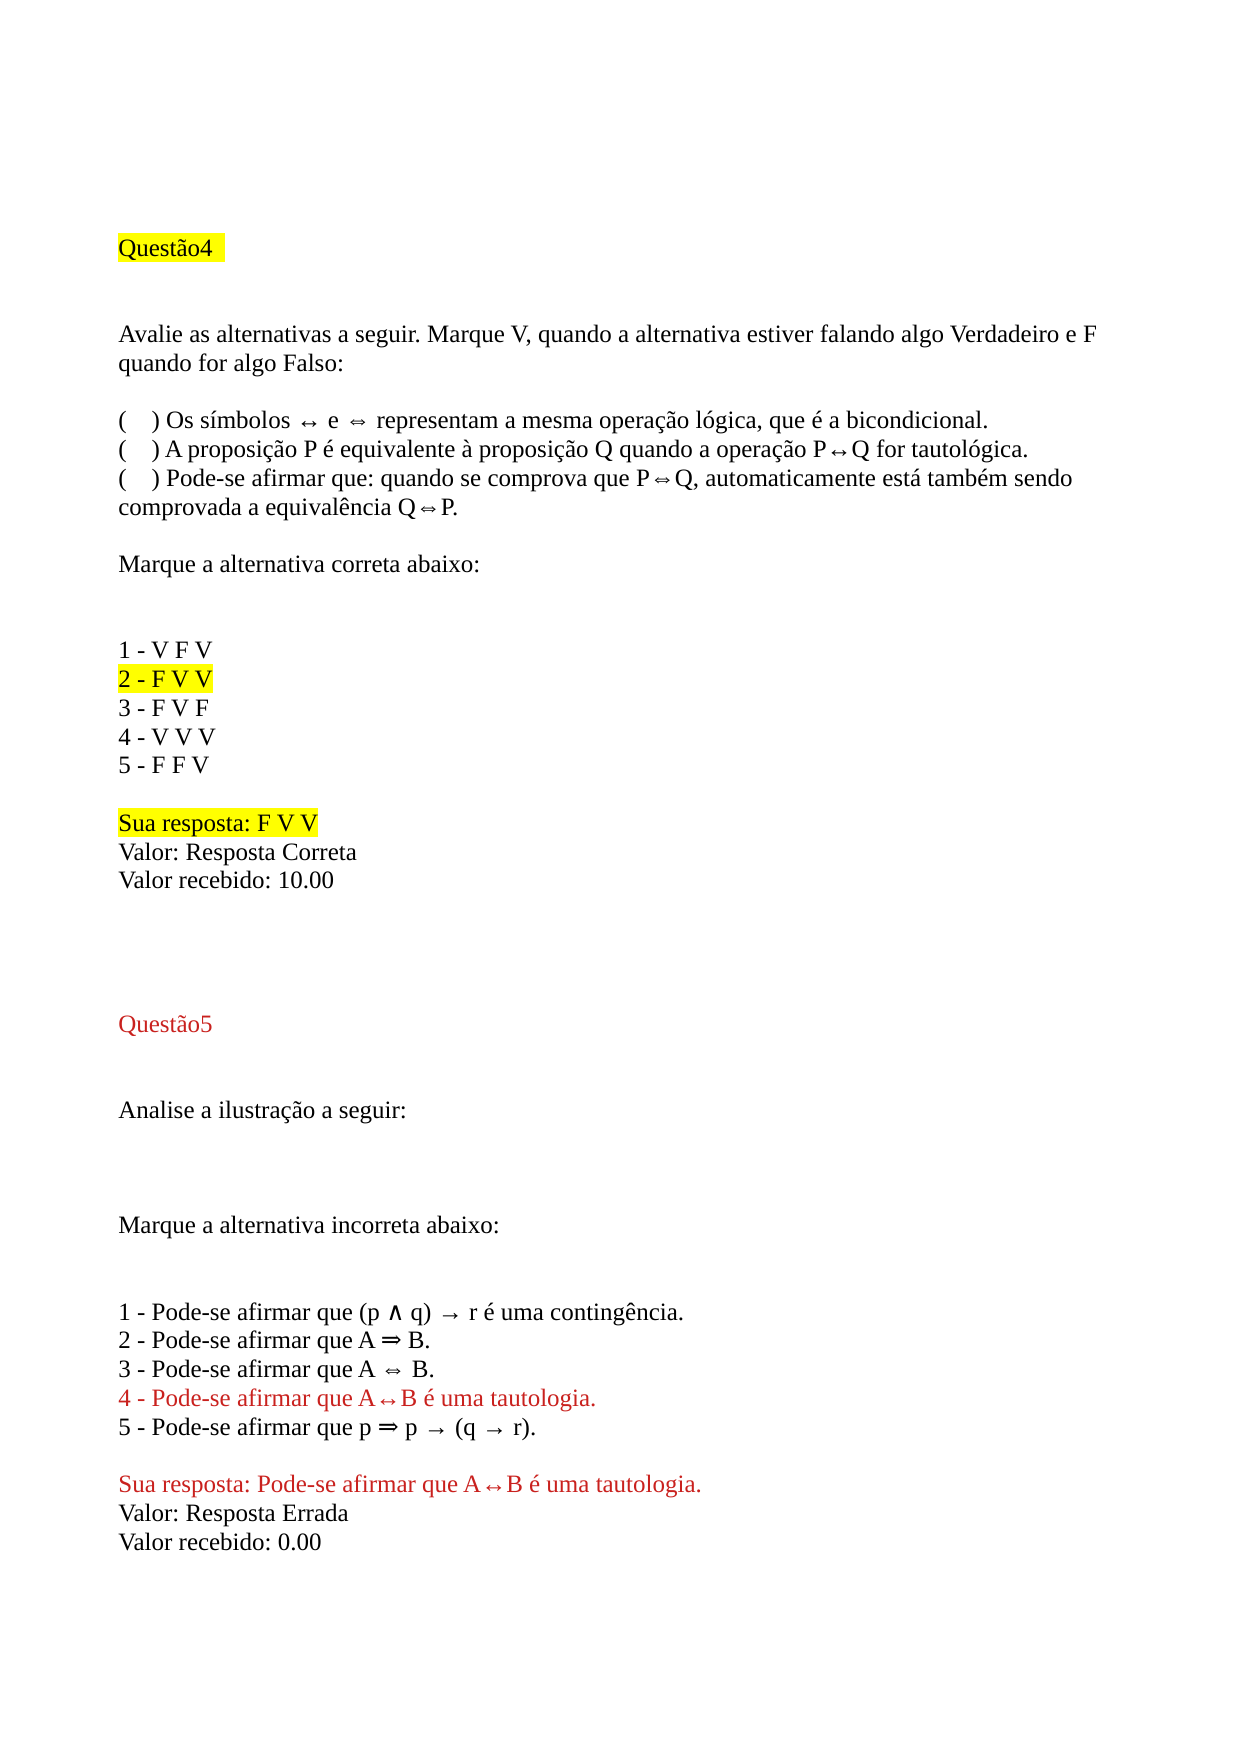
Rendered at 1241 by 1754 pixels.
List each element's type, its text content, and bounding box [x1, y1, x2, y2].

text 2 - F V V [118, 664, 1122, 693]
text 5 - Pode-se afirmar que p ⇒ p → (q → r). [118, 1412, 1122, 1441]
text ( ) Os símbolos ↔ e ⇔ representam a mesma operação lógica, que é a bicondicional. [118, 406, 1122, 434]
text Valor: Resposta Correta [118, 837, 1122, 866]
text Valor recebido: 0.00 [118, 1527, 1122, 1556]
text 3 - F V F [118, 693, 1122, 722]
text Marque a alternativa incorreta abaixo: [118, 1211, 1122, 1239]
text ( ) Pode-se afirmar que: quando se comprova que P⇔Q, automaticamente está também sendo comprovada a equivalência Q⇔P. [118, 463, 1122, 521]
text 5 - F F V [118, 751, 1122, 779]
text Sua resposta: F V V [118, 808, 1122, 837]
text Avalie as alternativas a seguir. Marque V, quando a alternativa estiver falando algo Verdadeiro e F quando for algo Falso: [118, 319, 1122, 377]
text 3 - Pode-se afirmar que A ⇔ B. [118, 1354, 1122, 1383]
text Questão5 [118, 1009, 1122, 1038]
text Valor recebido: 10.00 [118, 866, 1122, 894]
text Marque a alternativa correta abaixo: [118, 549, 1122, 578]
text 1 - V F V [118, 636, 1122, 664]
text Questão4 [118, 233, 1122, 262]
text Analise a ilustração a seguir: [118, 1096, 1122, 1124]
text 4 - Pode-se afirmar que A↔B é uma tautologia. [118, 1383, 1122, 1412]
text 2 - Pode-se afirmar que A ⇒ B. [118, 1326, 1122, 1354]
text 4 - V V V [118, 722, 1122, 751]
text ( ) A proposição P é equivalente à proposição Q quando a operação P↔Q for tautológica. [118, 434, 1122, 463]
text Valor: Resposta Errada [118, 1498, 1122, 1527]
text Sua resposta: Pode-se afirmar que A↔B é uma tautologia. [118, 1469, 1122, 1498]
text 1 - Pode-se afirmar que (p ∧ q) → r é uma contingência. [118, 1297, 1122, 1326]
